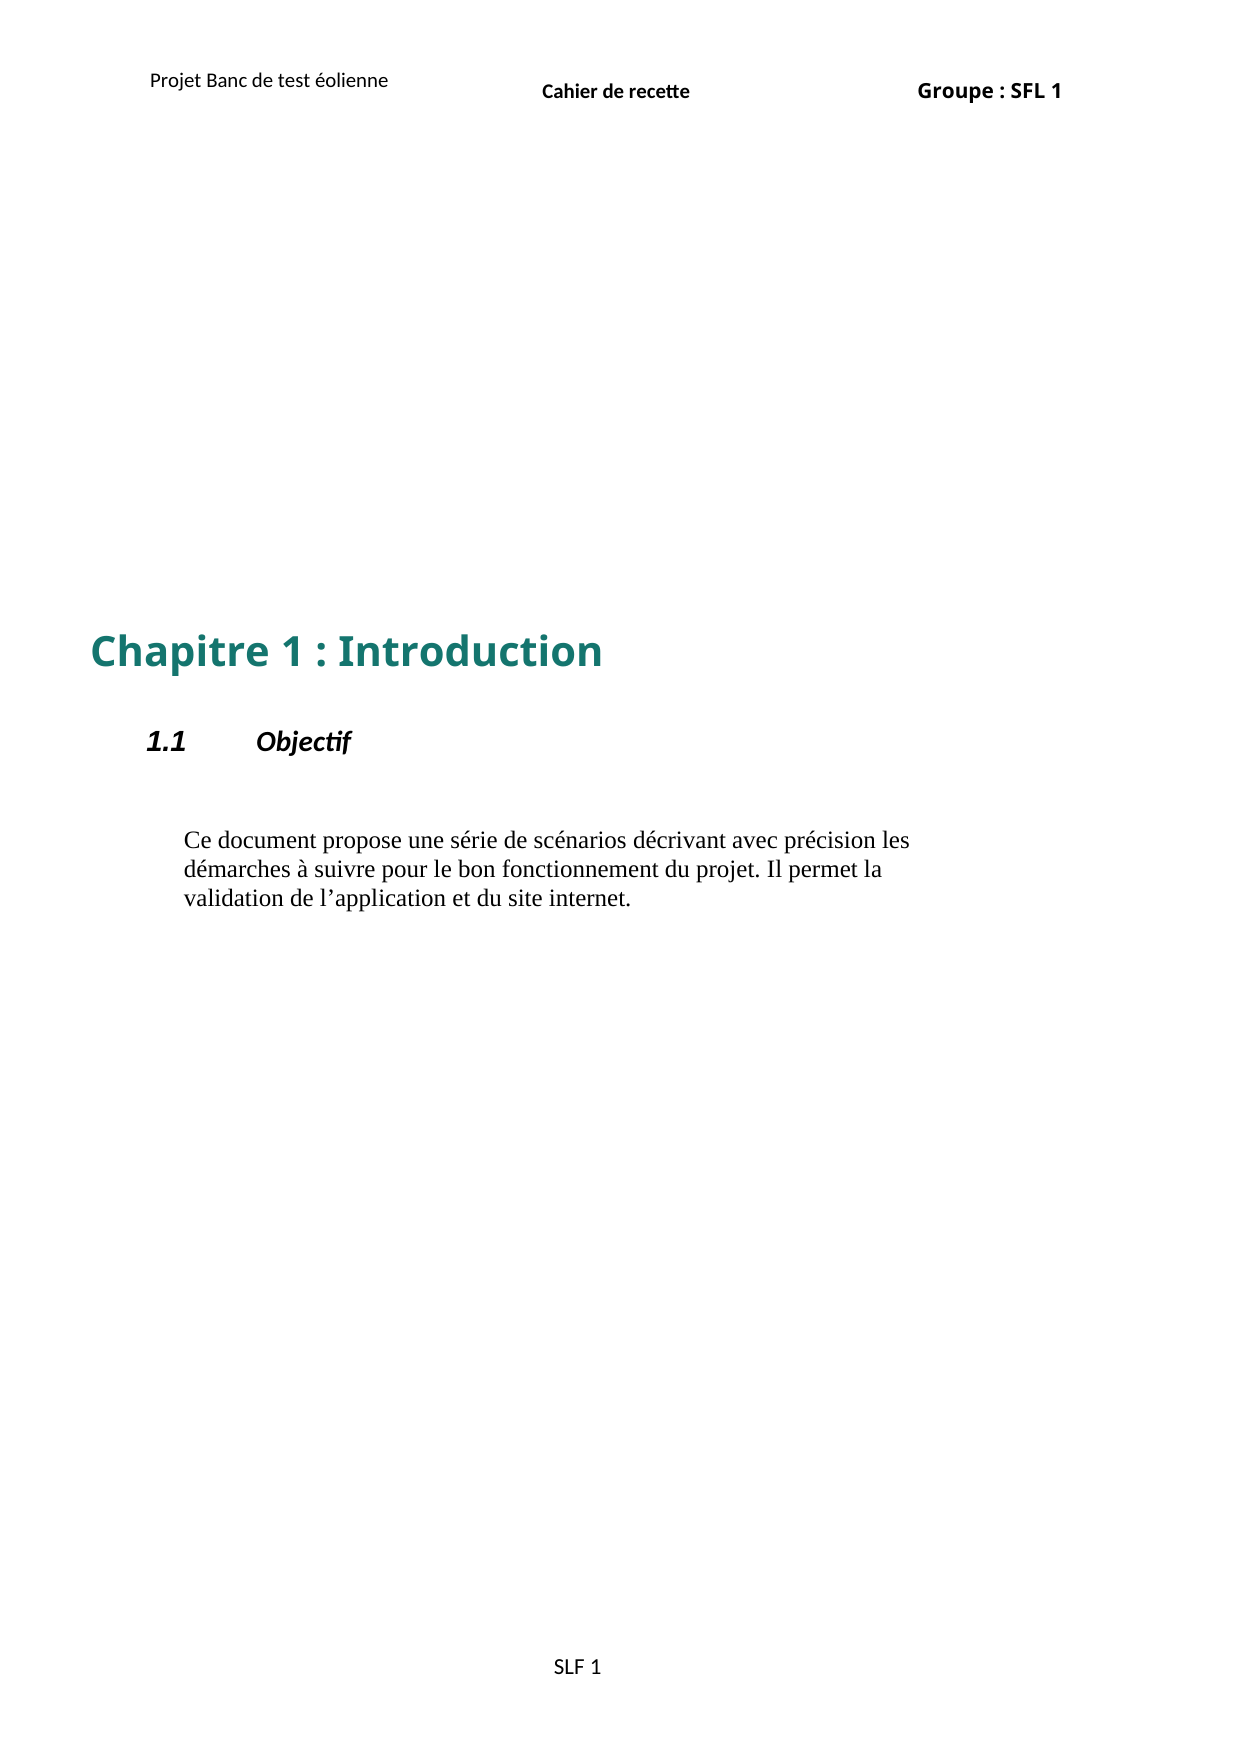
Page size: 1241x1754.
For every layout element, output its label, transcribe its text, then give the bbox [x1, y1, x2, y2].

text Ce document propose une série de scénarios décrivant avec précision les démarches à suivre pour le bon fonctionnement du projet. Il permet la validation de l’application et du site internet. [184, 825, 971, 911]
subtitle Chapitre 1 : Introduction [90, 622, 1150, 679]
list Objectif [146, 723, 1150, 759]
